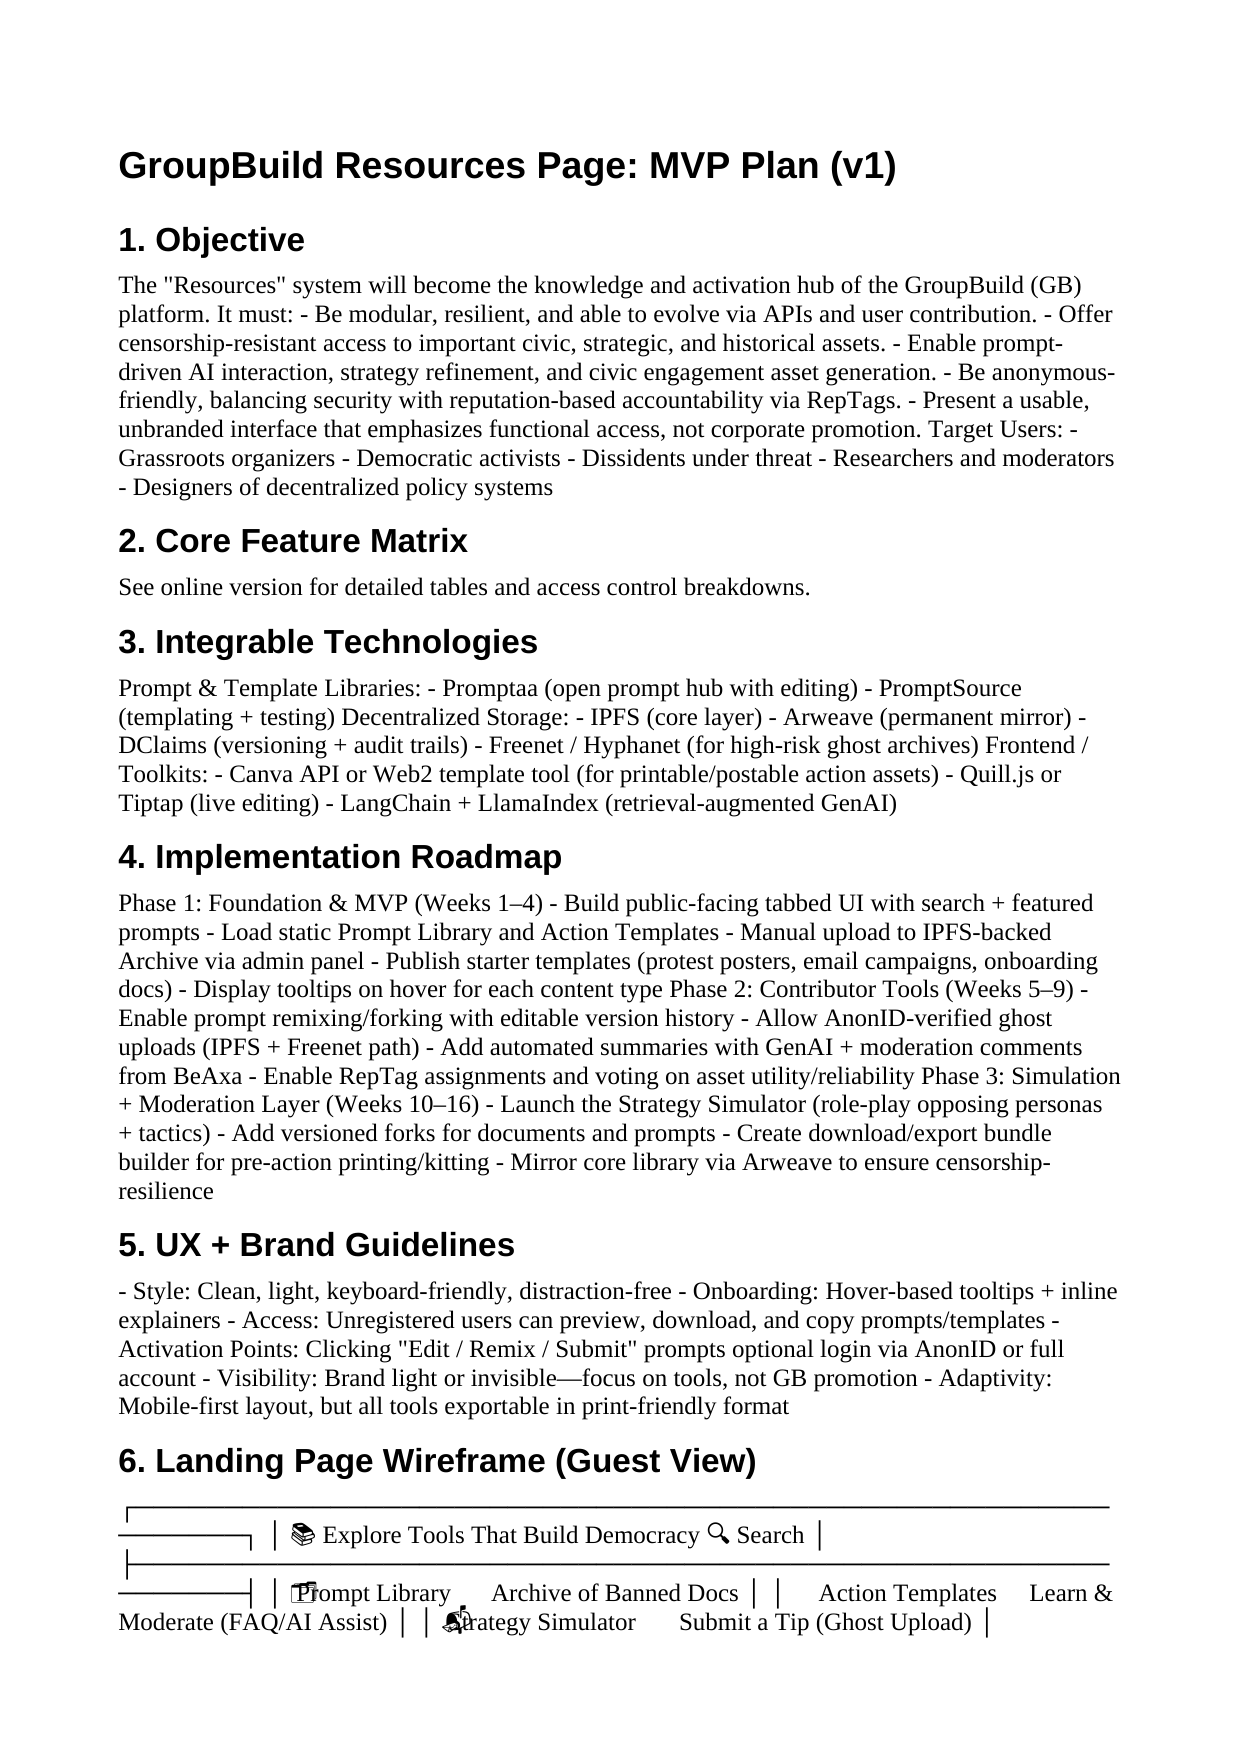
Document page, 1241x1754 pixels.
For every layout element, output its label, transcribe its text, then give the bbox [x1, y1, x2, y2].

subtitle 1. Objective [118, 147, 1122, 176]
text The "Resources" system will become the knowledge and activation hub of the GroupBuild (GB) platform. It must: - Be modular, resilient, and able to evolve via APIs and user contribution. - Offer censorship-resistant access to important civic, strategic, and historical assets. - Enable prompt-driven AI interaction, strategy refinement, and civic engagement asset generation. - Be anonymous-friendly, balancing security with reputation-based accountability via RepTags. - Present a usable, unbranded interface that emphasizes functional access, not corporate promotion. Target Users: - Grassroots organizers - Democratic activists - Dissidents under threat - Researchers and moderators - Designers of decentralized policy systems [118, 176, 1122, 406]
text ┌──────────────────────────────────────────────────────────────┐ │ 📚 Explore Tools That Build Democracy 🔍 Search │ ├──────────────────────────────────────────────────────────────┤ │ 🧠 Prompt Library 🗂️ Archive of Banned Docs │ │ 📄 Action Templates 🧰 Learn & Moderate (FAQ/AI Assist) │ │ 🧪 Strategy Simulator 📬 Submit a Tip (Ghost Upload) │ └──────────────────────────────────────────────────────────────┘ Interaction Rules: - All content previewable without login - Forking, editing, and downloading prompts/templates available only to logged-in users - BeAxa moderation comments highlighted on hover or via tabbed notes [118, 1182, 1122, 1441]
text - 🌐 Offline Resource Bundles (USB/ZIP with full archive + templates) - 🗳️ Community voting on most useful/promising assets - 👥 Multi-user collaborative prompt-building with version merge - 🔁 Archive health checker with mirror status + IPFS/Arweave redundancy scan - 🔐 Anonymous submission review queue for BeAxa moderation layer [118, 1469, 1122, 1584]
text Phase 1: Foundation & MVP (Weeks 1–4) - Build public-facing tabbed UI with search + featured prompts - Load static Prompt Library and Action Templates - Manual upload to IPFS-backed Archive via admin panel - Publish starter templates (protest posters, email campaigns, onboarding docs) - Display tooltips on hover for each content type Phase 2: Contributor Tools (Weeks 5–9) - Enable prompt remixing/forking with editable version history - Allow AnonID-verified ghost uploads (IPFS + Freenet path) - Add automated summaries with GenAI + moderation comments from BeAxa - Enable RepTag assignments and voting on asset utility/reliability Phase 3: Simulation + Moderation Layer (Weeks 10–16) - Launch the Strategy Simulator (role-play opposing personas + tactics) - Add versioned forks for documents and prompts - Create download/export bundle builder for pre-action printing/kitting - Mirror core library via Arweave to ensure censorship-resilience [118, 664, 1122, 981]
subtitle 4. Implementation Roadmap [118, 636, 1122, 664]
text - Style: Clean, light, keyboard-friendly, distraction-free - Onboarding: Hover-based tooltips + inline explainers - Access: Unregistered users can preview, download, and copy prompts/templates - Activation Points: Clicking "Edit / Remix / Submit" prompts optional login via AnonID or full account - Visibility: Brand light or invisible—focus on tools, not GB promotion - Adaptivity: Mobile-first layout, but all tools exportable in print-friendly format [118, 1009, 1122, 1153]
subtitle GroupBuild Resources Page: MVP Plan (v1) [118, 118, 1122, 147]
subtitle 3. Integrable Technologies [118, 463, 1122, 492]
text See online version for detailed tables and access control breakdowns. [118, 434, 1122, 463]
subtitle 2. Core Feature Matrix [118, 406, 1122, 434]
subtitle 5. UX + Brand Guidelines [118, 981, 1122, 1009]
text Prompt & Template Libraries: - Promptaa (open prompt hub with editing) - PromptSource (templating + testing) Decentralized Storage: - IPFS (core layer) - Arweave (permanent mirror) - DClaims (versioning + audit trails) - Freenet / Hyphanet (for high-risk ghost archives) Frontend / Toolkits: - Canva API or Web2 template tool (for printable/postable action assets) - Quill.js or Tiptap (live editing) - LangChain + LlamaIndex (retrieval-augmented GenAI) [118, 492, 1122, 636]
text Prepared for: GroupBuild dev team & partner platform integrators Document Name: GB_Resources_Page_MVP_Plan_v1 [118, 1584, 1122, 1613]
subtitle 7. Long-Term Enhancements [118, 1441, 1122, 1469]
subtitle 6. Landing Page Wireframe (Guest View) [118, 1153, 1122, 1182]
